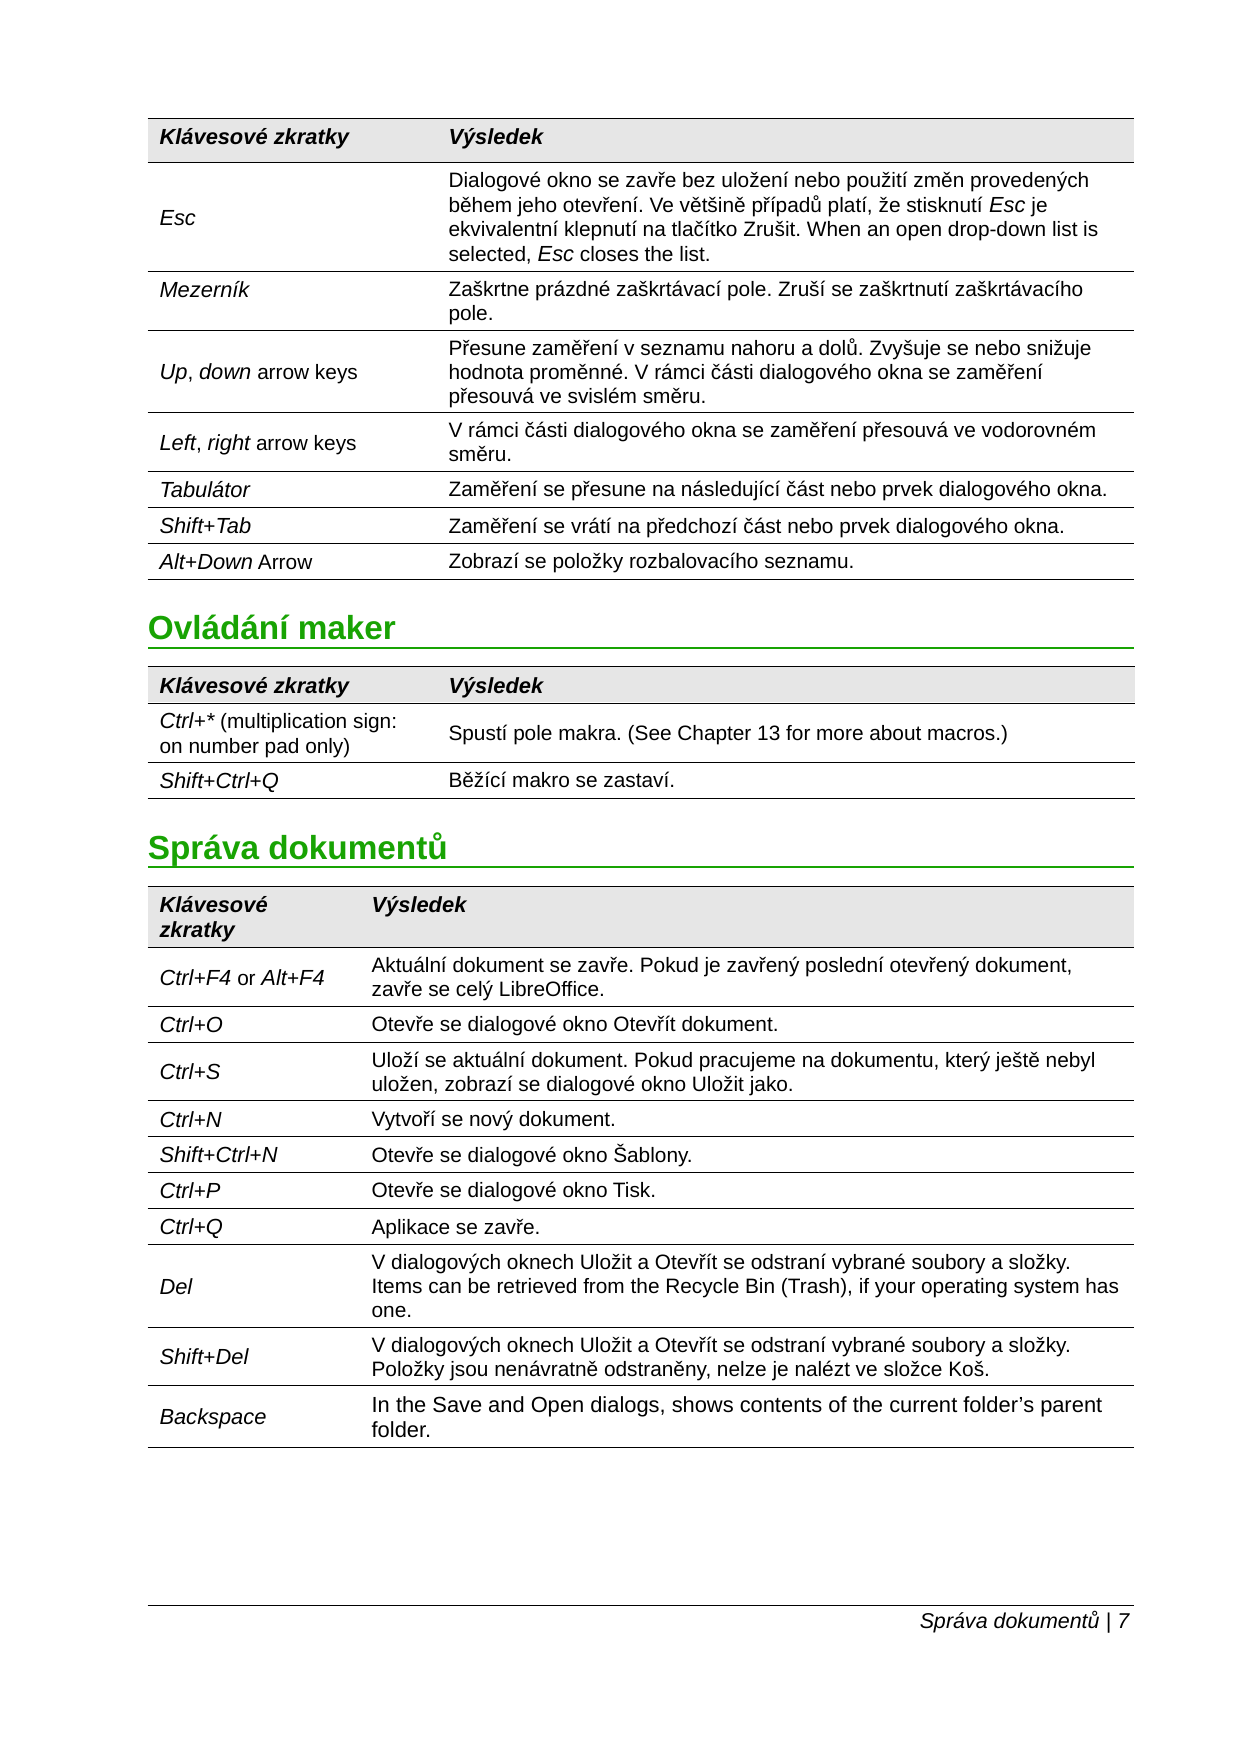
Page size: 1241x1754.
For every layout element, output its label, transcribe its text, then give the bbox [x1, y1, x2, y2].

table_cell Ctrl+O [148, 1007, 360, 1042]
table_cell Otevře se dialogové okno Otevřít dokument. [360, 1007, 1134, 1042]
table_cell Tabulátor [148, 472, 436, 507]
table_cell V dialogových oknech Uložit a Otevřít se odstraní vybrané soubory a složky. Položky jsou nenávratně odstraněny, nelze je nalézt ve složce Koš. [360, 1328, 1134, 1385]
table_cell V dialogových oknech Uložit a Otevřít se odstraní vybrané soubory a složky. Items can be retrieved from the Recycle Bin (Trash), if your operating system has one. [360, 1245, 1134, 1327]
table_header Výsledek [360, 887, 1134, 947]
table_cell Zaškrtne prázdné zaškrtávací pole. Zruší se zaškrtnutí zaškrtávacího pole. [436, 272, 1134, 329]
table_cell Spustí pole makra. (See Chapter 13 for more about macros.) [436, 704, 1135, 762]
table_cell Up, down arrow keys [148, 331, 436, 412]
table_cell V rámci části dialogového okna se zaměření přesouvá ve vodorovném směru. [436, 413, 1134, 471]
table_cell In the Save and Open dialogs, shows contents of the current folder’s parent folder. [360, 1386, 1134, 1447]
table_cell Shift+Tab [148, 508, 436, 543]
table_header Klávesové zkratky [148, 887, 360, 947]
table_cell Aktuální dokument se zavře. Pokud je zavřený poslední otevřený dokument, zavře se celý LibreOffice. [360, 948, 1134, 1006]
table_cell Del [148, 1245, 360, 1327]
table_cell Esc [148, 163, 436, 271]
table_cell Dialogové okno se zavře bez uložení nebo použití změn provedených během jeho otevření. Ve většině případů platí, že stisknutí Esc je ekvivalentní klepnutí na tlačítko Zrušit. When an open drop-down list is selected, Esc closes the list. [436, 163, 1134, 271]
table_cell Uloží se aktuální dokument. Pokud pracujeme na dokumentu, který ještě nebyl uložen, zobrazí se dialogové okno Uložit jako. [360, 1043, 1134, 1100]
table_cell Zaměření se přesune na následující část nebo prvek dialogového okna. [436, 472, 1134, 507]
table_cell Ctrl+S [148, 1043, 360, 1100]
table_cell Alt+Down Arrow [148, 544, 436, 579]
table_cell Aplikace se zavře. [360, 1209, 1134, 1244]
table_cell Otevře se dialogové okno Šablony. [360, 1137, 1134, 1172]
table_cell Zobrazí se položky rozbalovacího seznamu. [436, 544, 1134, 579]
table_cell Shift+Ctrl+N [148, 1137, 360, 1172]
table_cell Ctrl+P [148, 1173, 360, 1208]
subtitle Správa dokumentů [148, 828, 1134, 866]
table_cell Vytvoří se nový dokument. [360, 1101, 1134, 1136]
table_header Klávesové zkratky [148, 667, 436, 702]
table_header Výsledek [436, 667, 1135, 702]
table_cell Left, right arrow keys [148, 413, 436, 471]
table_cell Zaměření se vrátí na předchozí část nebo prvek dialogového okna. [436, 508, 1134, 543]
table_cell Ctrl+* (multiplication sign: on number pad only) [148, 704, 436, 762]
table_cell Shift+Ctrl+Q [148, 763, 436, 798]
table_cell Otevře se dialogové okno Tisk. [360, 1173, 1134, 1208]
subtitle Ovládání maker [148, 608, 1134, 647]
table_cell Ctrl+Q [148, 1209, 360, 1244]
table_cell Přesune zaměření v seznamu nahoru a dolů. Zvyšuje se nebo snižuje hodnota proměnné. V rámci části dialogového okna se zaměření přesouvá ve svislém směru. [436, 331, 1134, 412]
table_header Výsledek [436, 119, 1134, 162]
table_cell Mezerník [148, 272, 436, 329]
table_cell Shift+Del [148, 1328, 360, 1385]
table_header Klávesové zkratky [148, 119, 436, 162]
table_cell Běžící makro se zastaví. [436, 763, 1135, 798]
table_cell Backspace [148, 1386, 360, 1447]
table_cell Ctrl+F4 or Alt+F4 [148, 948, 360, 1006]
table_cell Ctrl+N [148, 1101, 360, 1136]
